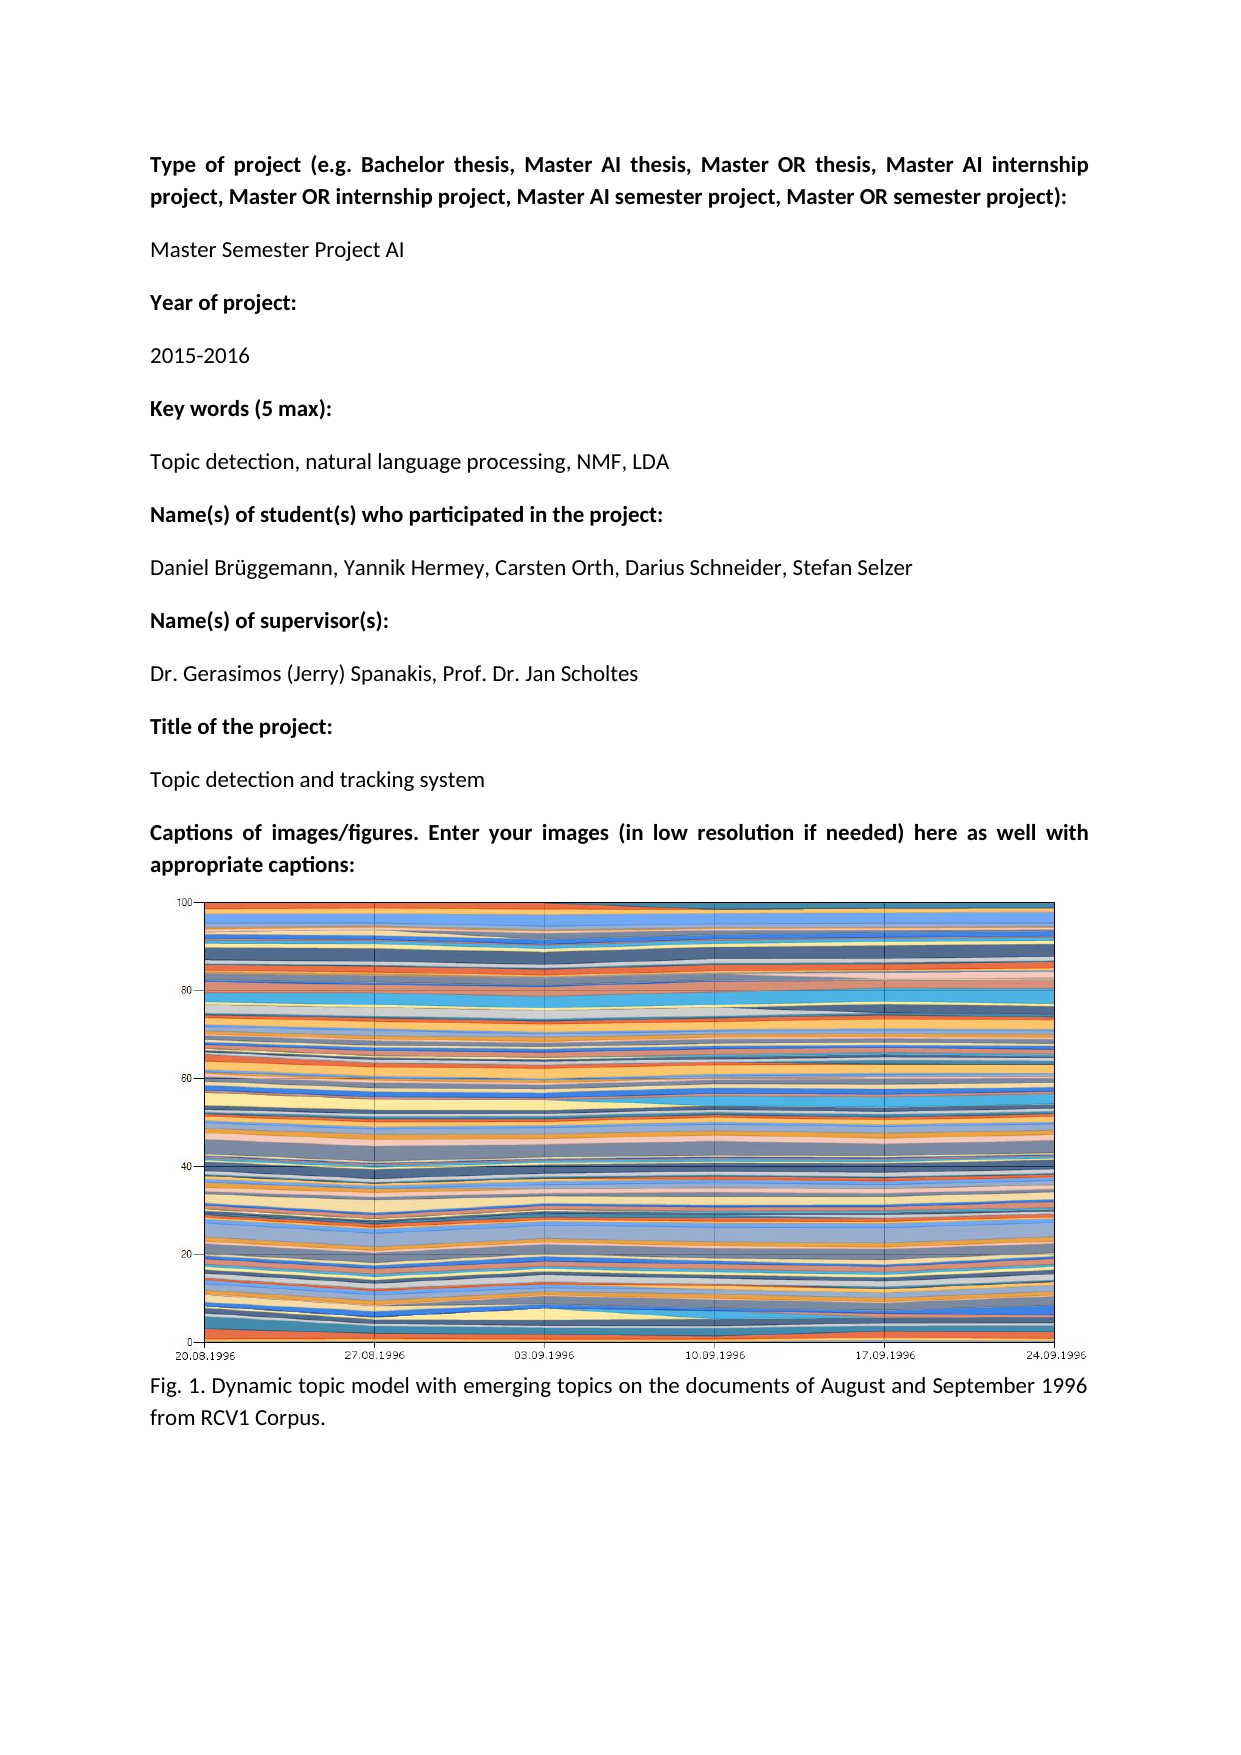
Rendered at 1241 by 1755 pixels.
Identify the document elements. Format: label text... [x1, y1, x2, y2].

text Name(s) of supervisor(s): [150, 606, 1090, 634]
text Topic detection, natural language processing, NMF, LDA [150, 447, 1090, 475]
text 2015-2016 [150, 341, 1090, 369]
text Year of project: [150, 288, 1090, 316]
text Captions of images/figures. Enter your images (in low resolution if needed) here as well with appropriate captions: [150, 818, 1090, 879]
text Title of the project: [150, 712, 1090, 740]
text Dr. Gerasimos (Jerry) Spanakis, Prof. Dr. Jan Scholtes [150, 659, 1090, 687]
picture [157, 894, 1099, 1372]
text Key words (5 max): [150, 394, 1090, 422]
text Fig. 1. Dynamic topic model with emerging topics on the documents of August and September 1996 from RCV1 Corpus. [150, 957, 1090, 1431]
text Name(s) of student(s) who participated in the project: [150, 500, 1090, 528]
text Type of project (e.g. Bachelor thesis, Master AI thesis, Master OR thesis, Master AI internship project, Master OR internship project, Master AI semester project, Master OR semester project): [150, 150, 1090, 210]
text Daniel Brüggemann, Yannik Hermey, Carsten Orth, Darius Schneider, Stefan Selzer [150, 553, 1090, 581]
text Topic detection and tracking system [150, 765, 1090, 793]
text Master Semester Project AI [150, 235, 1090, 263]
